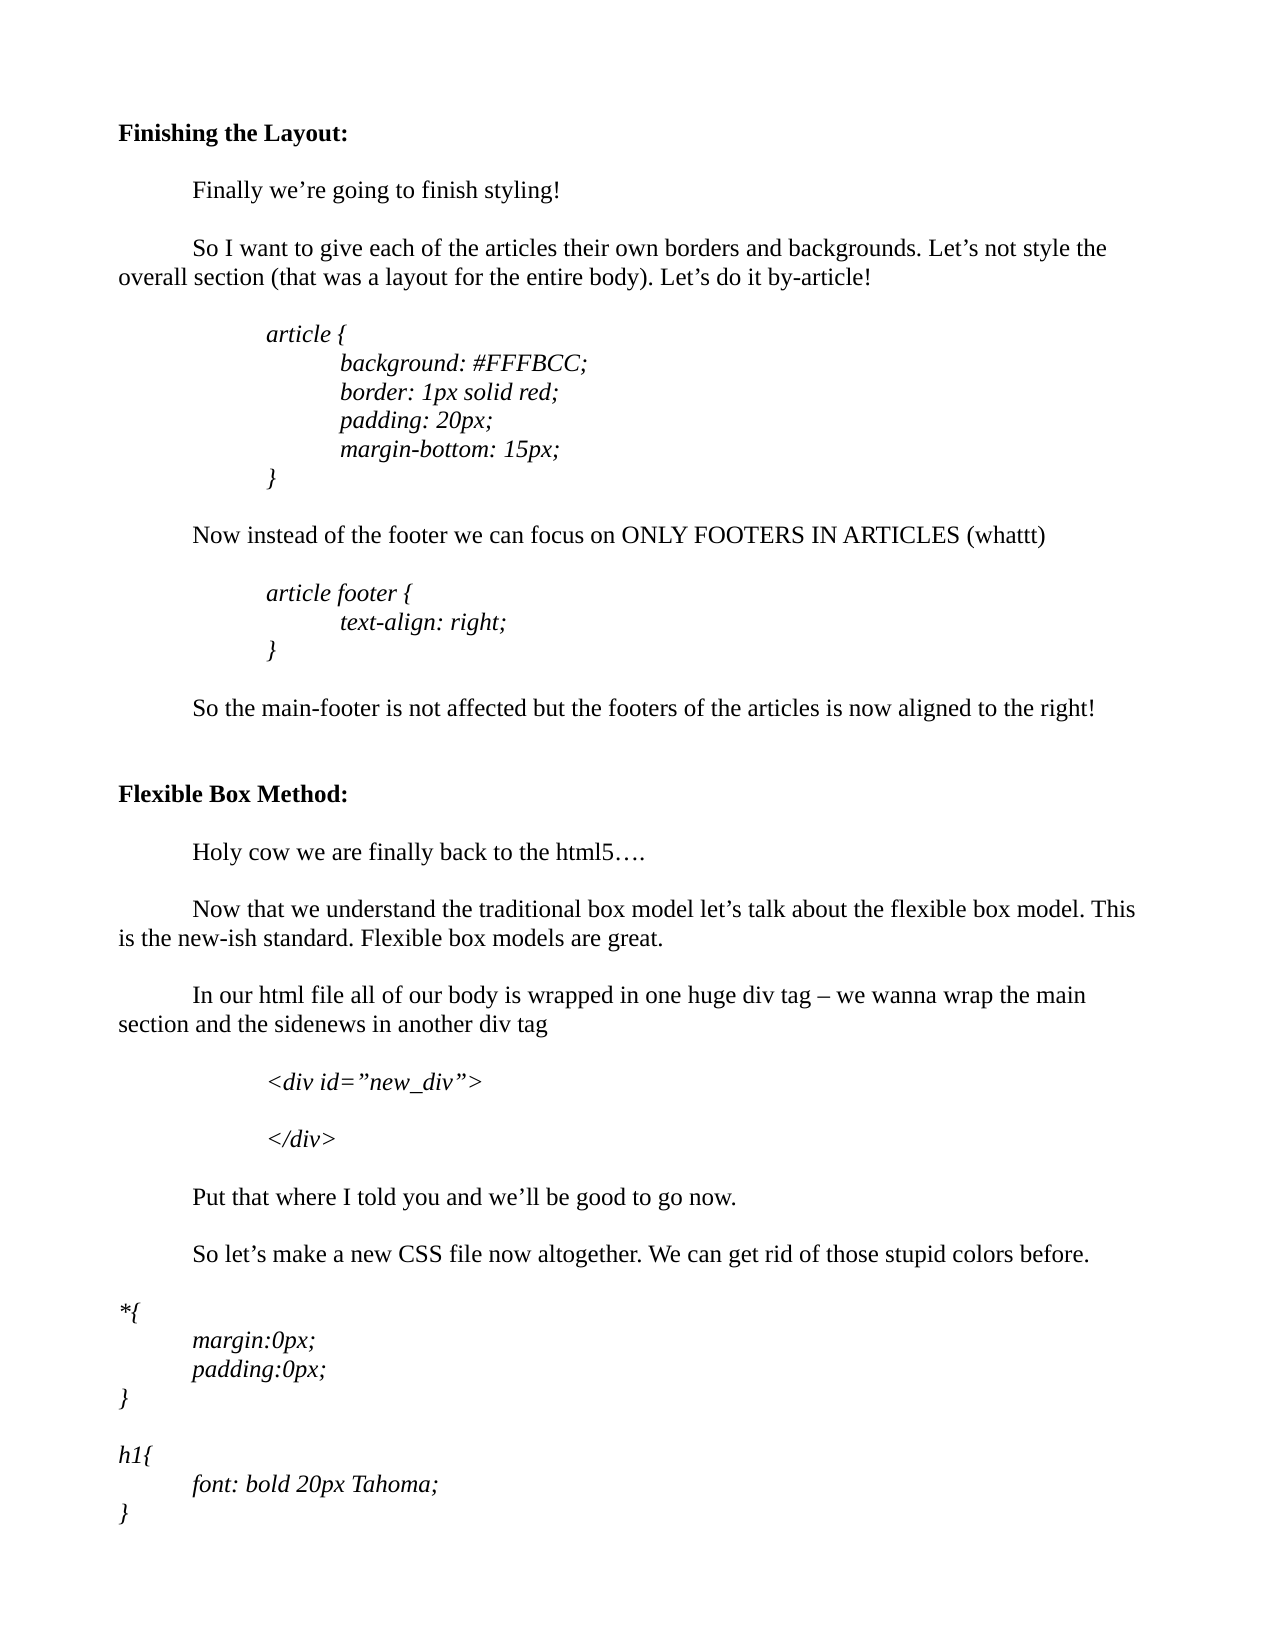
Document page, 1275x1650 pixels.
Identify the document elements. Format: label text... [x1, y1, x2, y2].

text Finishing the Layout: [118, 118, 1157, 147]
text Flexible Box Method: [118, 779, 1157, 808]
text </div> [118, 1124, 1157, 1153]
text article footer { [118, 578, 1157, 607]
text article { [118, 319, 1157, 348]
text In our html file all of our body is wrapped in one huge div tag – we wanna wrap the main section and the sidenews in another div tag [118, 981, 1157, 1038]
text <div id=”new_div”> [118, 1067, 1157, 1096]
text text-align: right; [118, 607, 1157, 636]
text So let’s make a new CSS file now altogether. We can get rid of those stupid colors before. [118, 1239, 1157, 1268]
text padding:0px; [118, 1354, 1157, 1383]
text Put that where I told you and we’ll be good to go now. [118, 1182, 1157, 1211]
text } [118, 1383, 1157, 1412]
text margin:0px; [118, 1326, 1157, 1354]
text h1{ [118, 1441, 1157, 1469]
text background: #FFFBCC; [118, 348, 1157, 377]
text } [118, 636, 1157, 664]
text Holy cow we are finally back to the html5…. [118, 837, 1157, 866]
text font: bold 20px Tahoma; [118, 1469, 1157, 1498]
text Now that we understand the traditional box model let’s talk about the flexible box model. This is the new-ish standard. Flexible box models are great. [118, 894, 1157, 952]
text margin-bottom: 15px; [118, 434, 1157, 463]
text Now instead of the footer we can focus on ONLY FOOTERS IN ARTICLES (whattt) [118, 521, 1157, 549]
text border: 1px solid red; [118, 377, 1157, 406]
text } [118, 1498, 1157, 1527]
text So I want to give each of the articles their own borders and backgrounds. Let’s not style the overall section (that was a layout for the entire body). Let’s do it by-article! [118, 233, 1157, 291]
text padding: 20px; [118, 406, 1157, 434]
text Finally we’re going to finish styling! [118, 176, 1157, 204]
text *{ [118, 1297, 1157, 1326]
text } [118, 463, 1157, 492]
text So the main-footer is not affected but the footers of the articles is now aligned to the right! [118, 693, 1157, 722]
